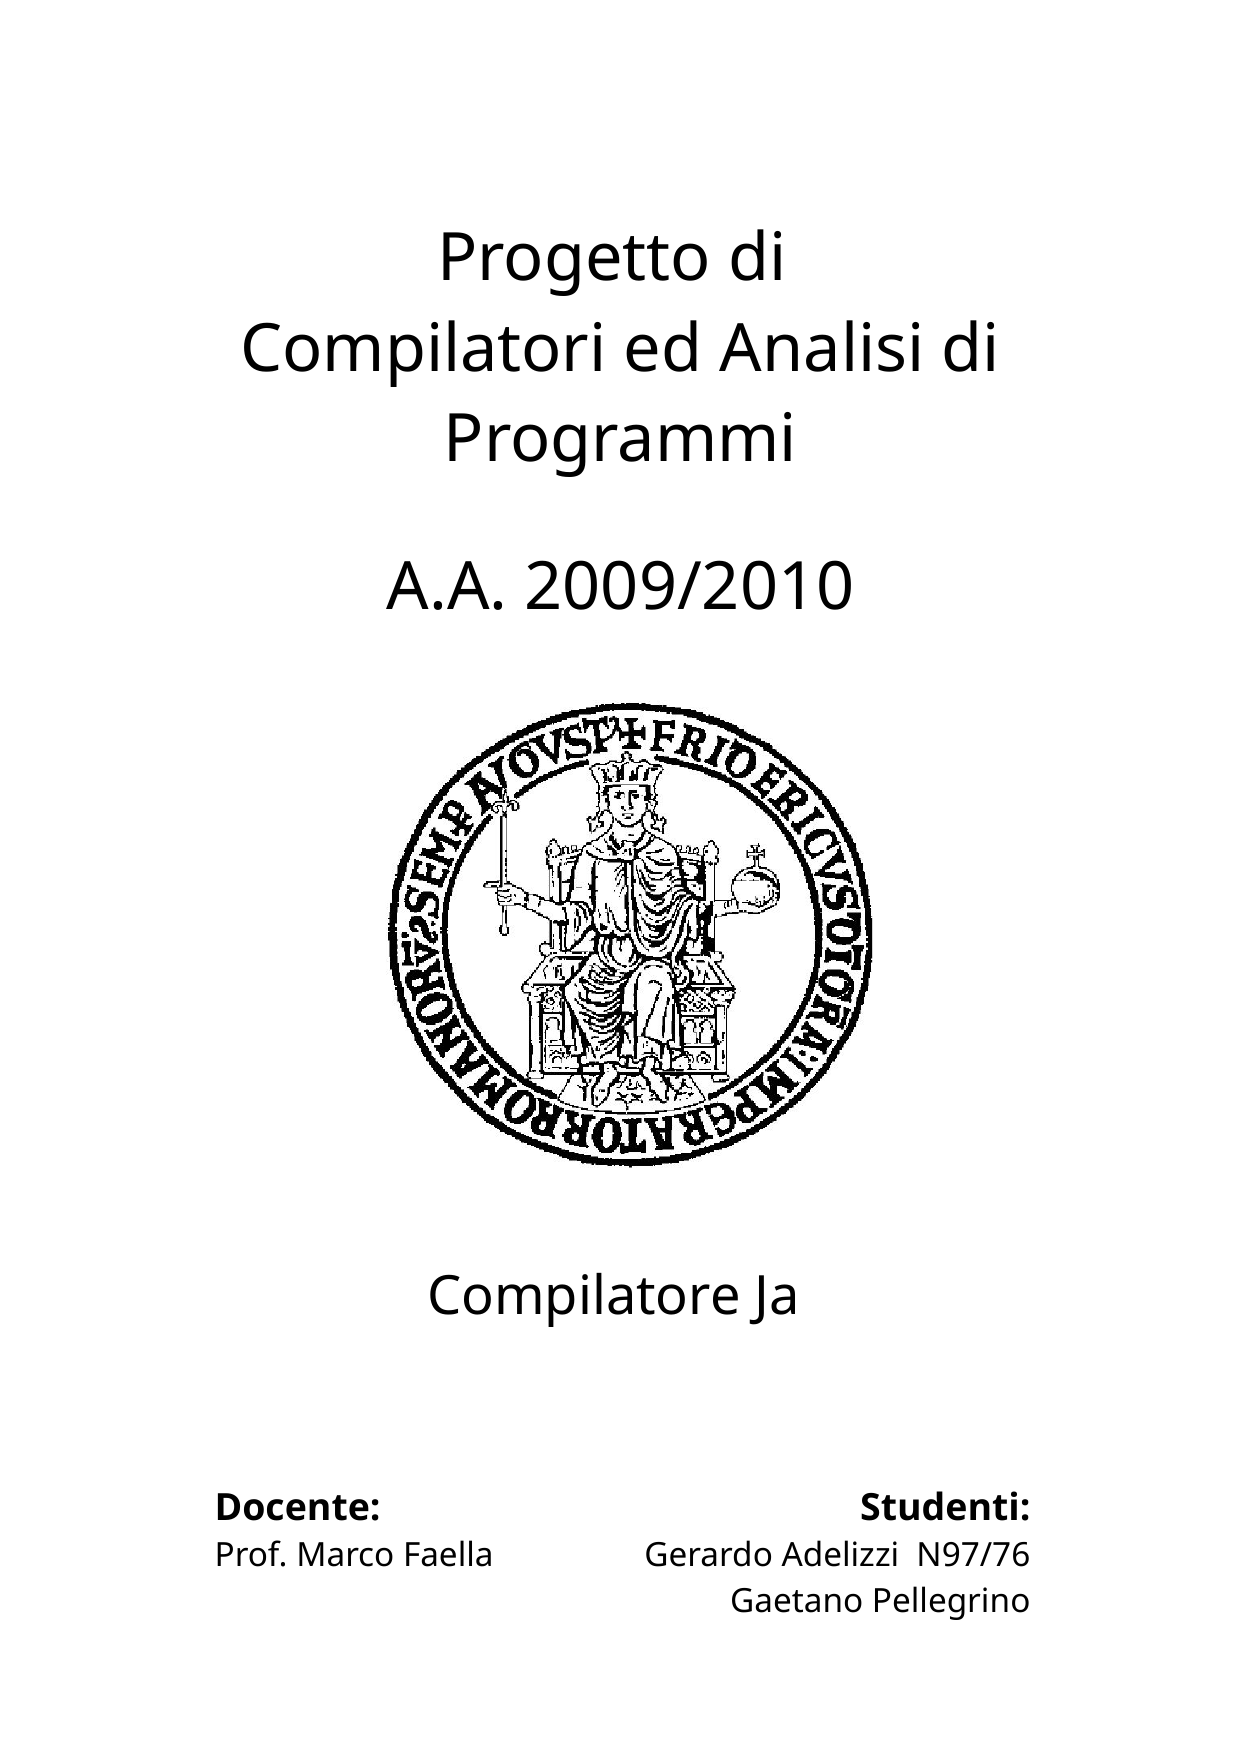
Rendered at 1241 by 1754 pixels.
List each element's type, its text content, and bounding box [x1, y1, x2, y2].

table_header Docente: Prof. Marco Faella [209, 1474, 611, 1636]
text Compilatore Ja [118, 1257, 1123, 1331]
picture [385, 700, 873, 1171]
text Compilatori ed Analisi di Programmi [118, 300, 1123, 481]
table_header Studenti: Gerardo Adelizzi N97/76 Gaetano Pellegrino [611, 1474, 1036, 1636]
text Progetto di [118, 209, 1123, 300]
text A.A. 2009/2010 [118, 538, 1123, 629]
